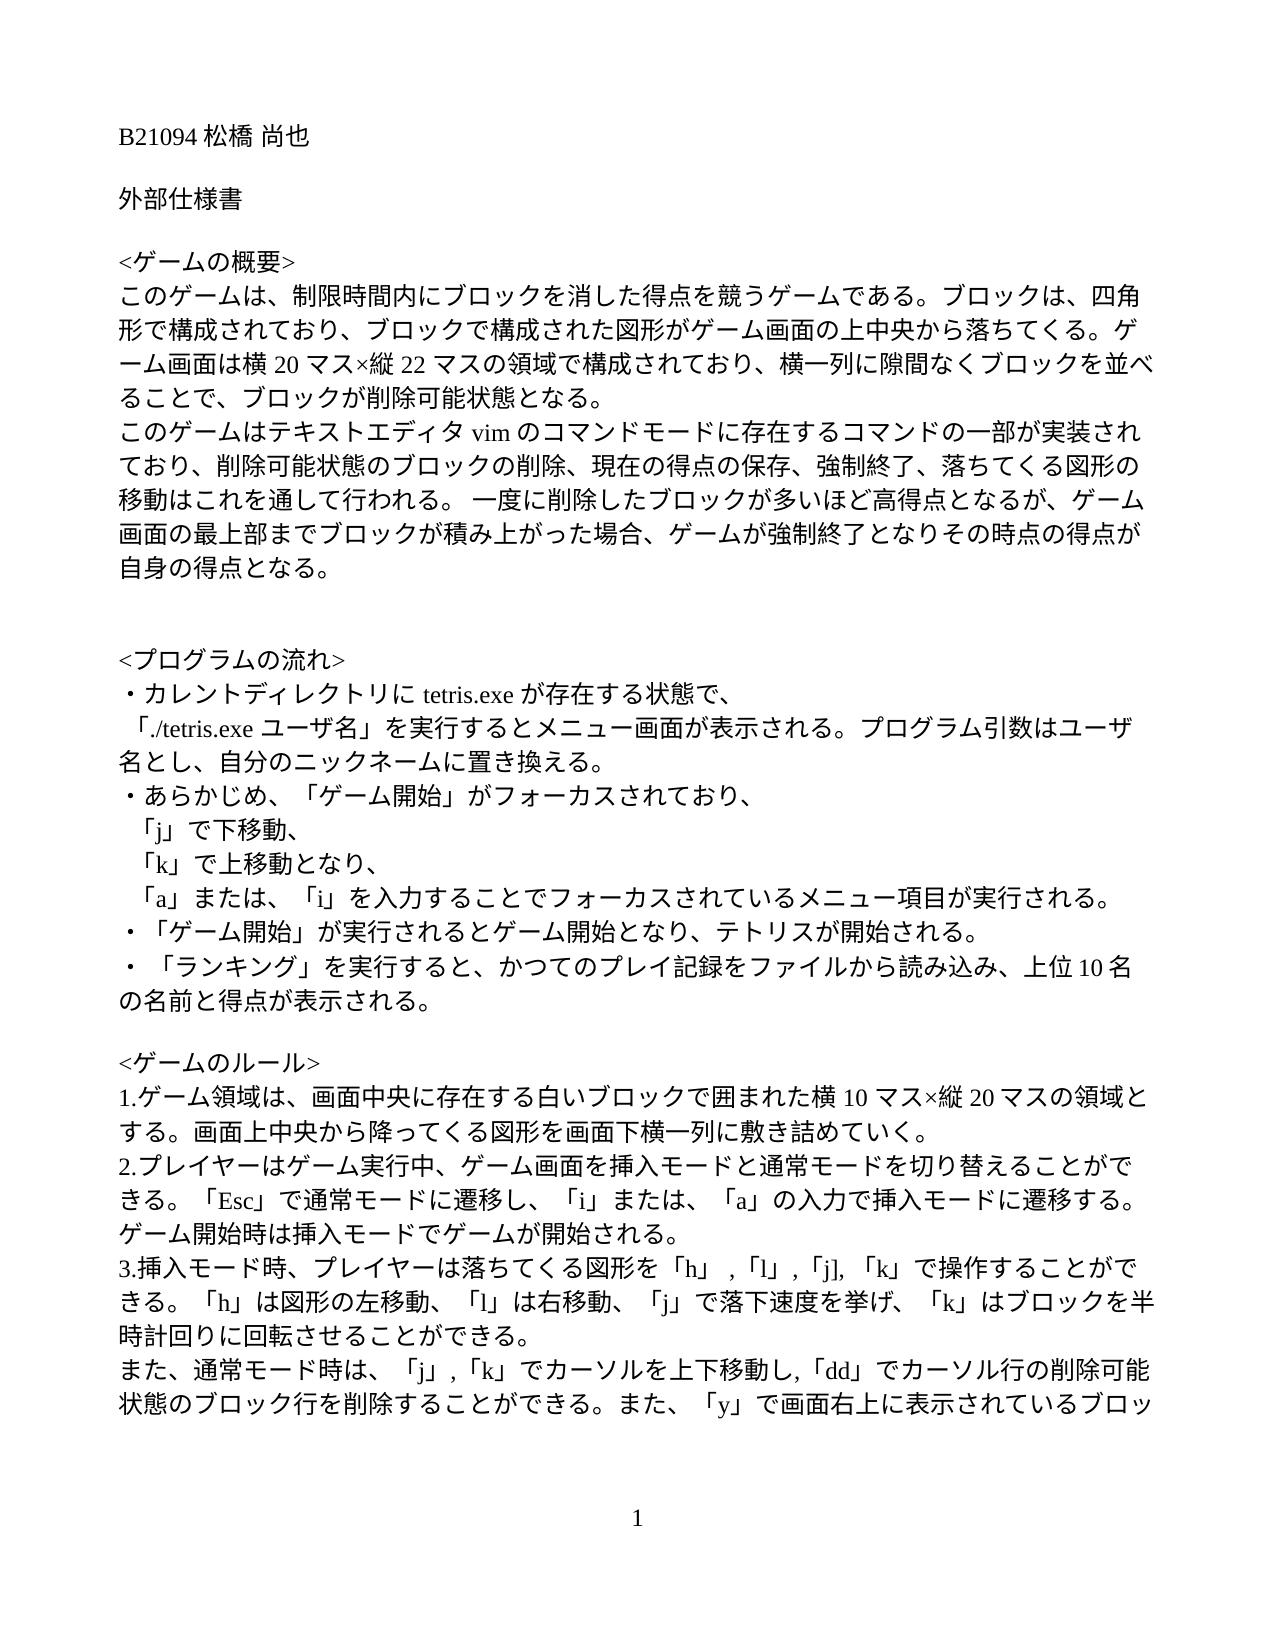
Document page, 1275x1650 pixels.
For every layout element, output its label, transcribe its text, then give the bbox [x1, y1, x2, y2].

text また、通常モード時は、「j」,「k」でカーソルを上下移動し,「dd」でカーソル行の削除可能状態のブロック行を削除することができる。また、「y」で画面右上に表示されているブロッ [118, 1353, 1157, 1421]
text ・カレントディレクトリに tetris.exe が存在する状態で、 [118, 677, 1157, 711]
text 「./tetris.exe ユーザ名」を実行するとメニュー画面が表示される。プログラム引数はユーザ名とし、自分のニックネームに置き換える。 [118, 711, 1157, 779]
text ・ 「ランキング」を実行すると、かつてのプレイ記録をファイルから読み込み、上位10名の名前と得点が表示される。 [118, 949, 1157, 1017]
text 「j」で下移動、 [118, 813, 1157, 847]
text <プログラムの流れ> [118, 643, 1157, 677]
text このゲームはテキストエディタ vim のコマンドモードに存在するコマンドの一部が実装されており、削除可能状態のブロックの削除、現在の得点の保存、強制終了、落ちてくる図形の移動はこれを通して行われる。 一度に削除したブロックが多いほど高得点となるが、ゲーム画面の最上部までブロックが積み上がった場合、ゲームが強制終了となりその時点の得点が自身の得点となる。 [118, 415, 1157, 585]
text 2.プレイヤーはゲーム実行中、ゲーム画面を挿入モードと通常モードを切り替えることができる。「Esc」で通常モードに遷移し、「i」または、「a」の入力で挿入モードに遷移する。 [118, 1148, 1157, 1216]
text ・あらかじめ、「ゲーム開始」がフォーカスされており、 [118, 779, 1157, 813]
text このゲームは、制限時間内にブロックを消した得点を競うゲームである。ブロックは、四角形で構成されており、ブロックで構成された図形がゲーム画面の上中央から落ちてくる。ゲーム画面は横 20 マス×縦 22 マスの領域で構成されており、横一列に隙間なくブロックを並べることで、ブロックが削除可能状態となる。 [118, 278, 1157, 415]
text 「k」で上移動となり、 [118, 847, 1157, 881]
text ・「ゲーム開始」が実行されるとゲーム開始となり、テトリスが開始される。 [118, 915, 1157, 949]
text 3.挿入モード時、プレイヤーは落ちてくる図形を「h」 ,「l」,「j], 「k」で操作することができる。「h」は図形の左移動、「l」は右移動、「j」で落下速度を挙げ、「k」はブロックを半時計回りに回転させることができる。 [118, 1250, 1157, 1353]
text ゲーム開始時は挿入モードでゲームが開始される。 [118, 1216, 1157, 1250]
text 「a」または、「i」を入力することでフォーカスされているメニュー項目が実行される。 [118, 881, 1157, 915]
text <ゲームの概要> [118, 244, 1157, 278]
text 1.ゲーム領域は、画面中央に存在する白いブロックで囲まれた横 10 マス×縦 20マスの領域と [118, 1080, 1157, 1114]
text する。画面上中央から降ってくる図形を画面下横一列に敷き詰めていく。 [118, 1114, 1157, 1148]
text <ゲームのルール> [118, 1046, 1157, 1080]
text 外部仕様書 [118, 182, 1157, 216]
